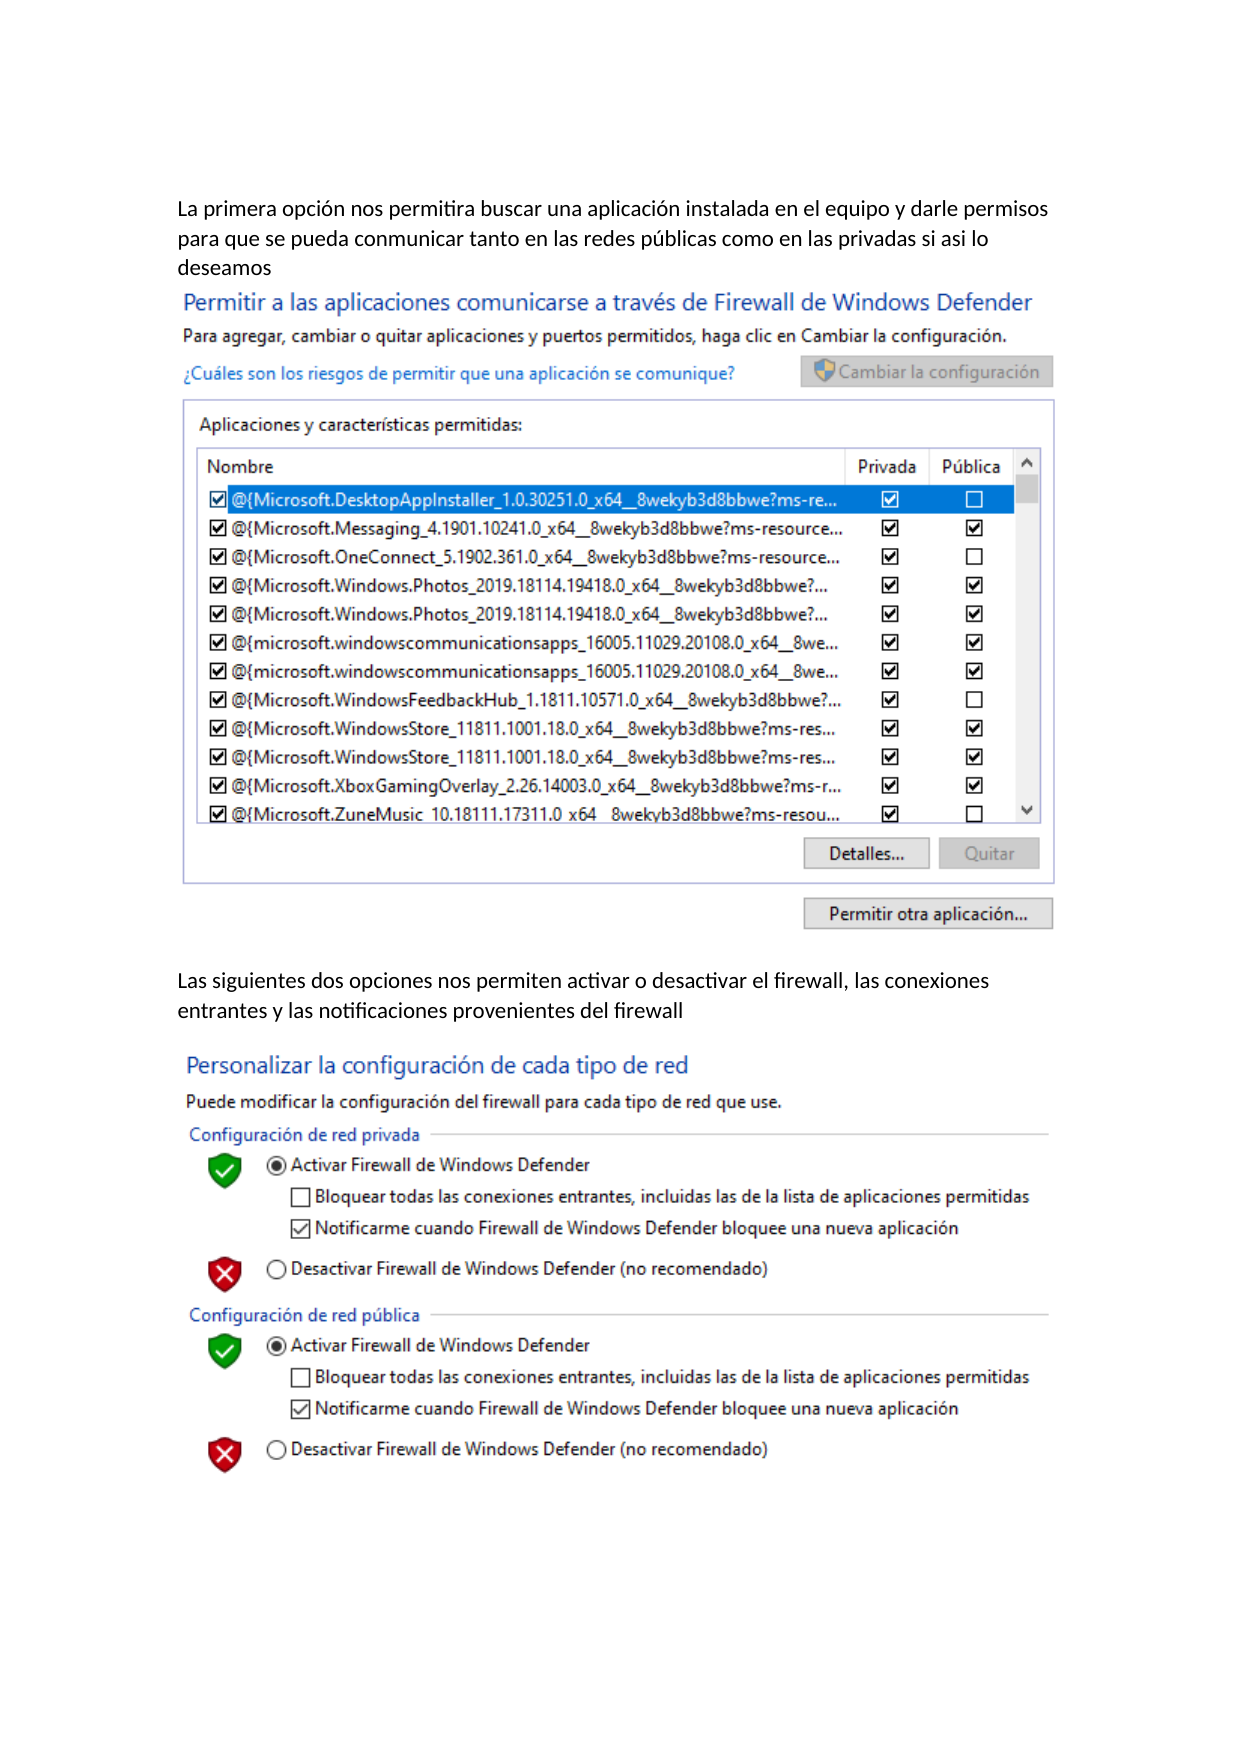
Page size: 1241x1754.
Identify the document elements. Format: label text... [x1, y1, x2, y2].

text Las siguientes dos opciones nos permiten activar o desactivar el firewall, las conexiones entrantes y las notificaciones provenientes del firewall [177, 966, 1063, 1024]
text La primera opción nos permitira buscar una aplicación instalada en el equipo y darle permisos para que se pueda conmunicar tanto en las redes públicas como en las privadas si asi lo deseamos [177, 194, 1063, 283]
